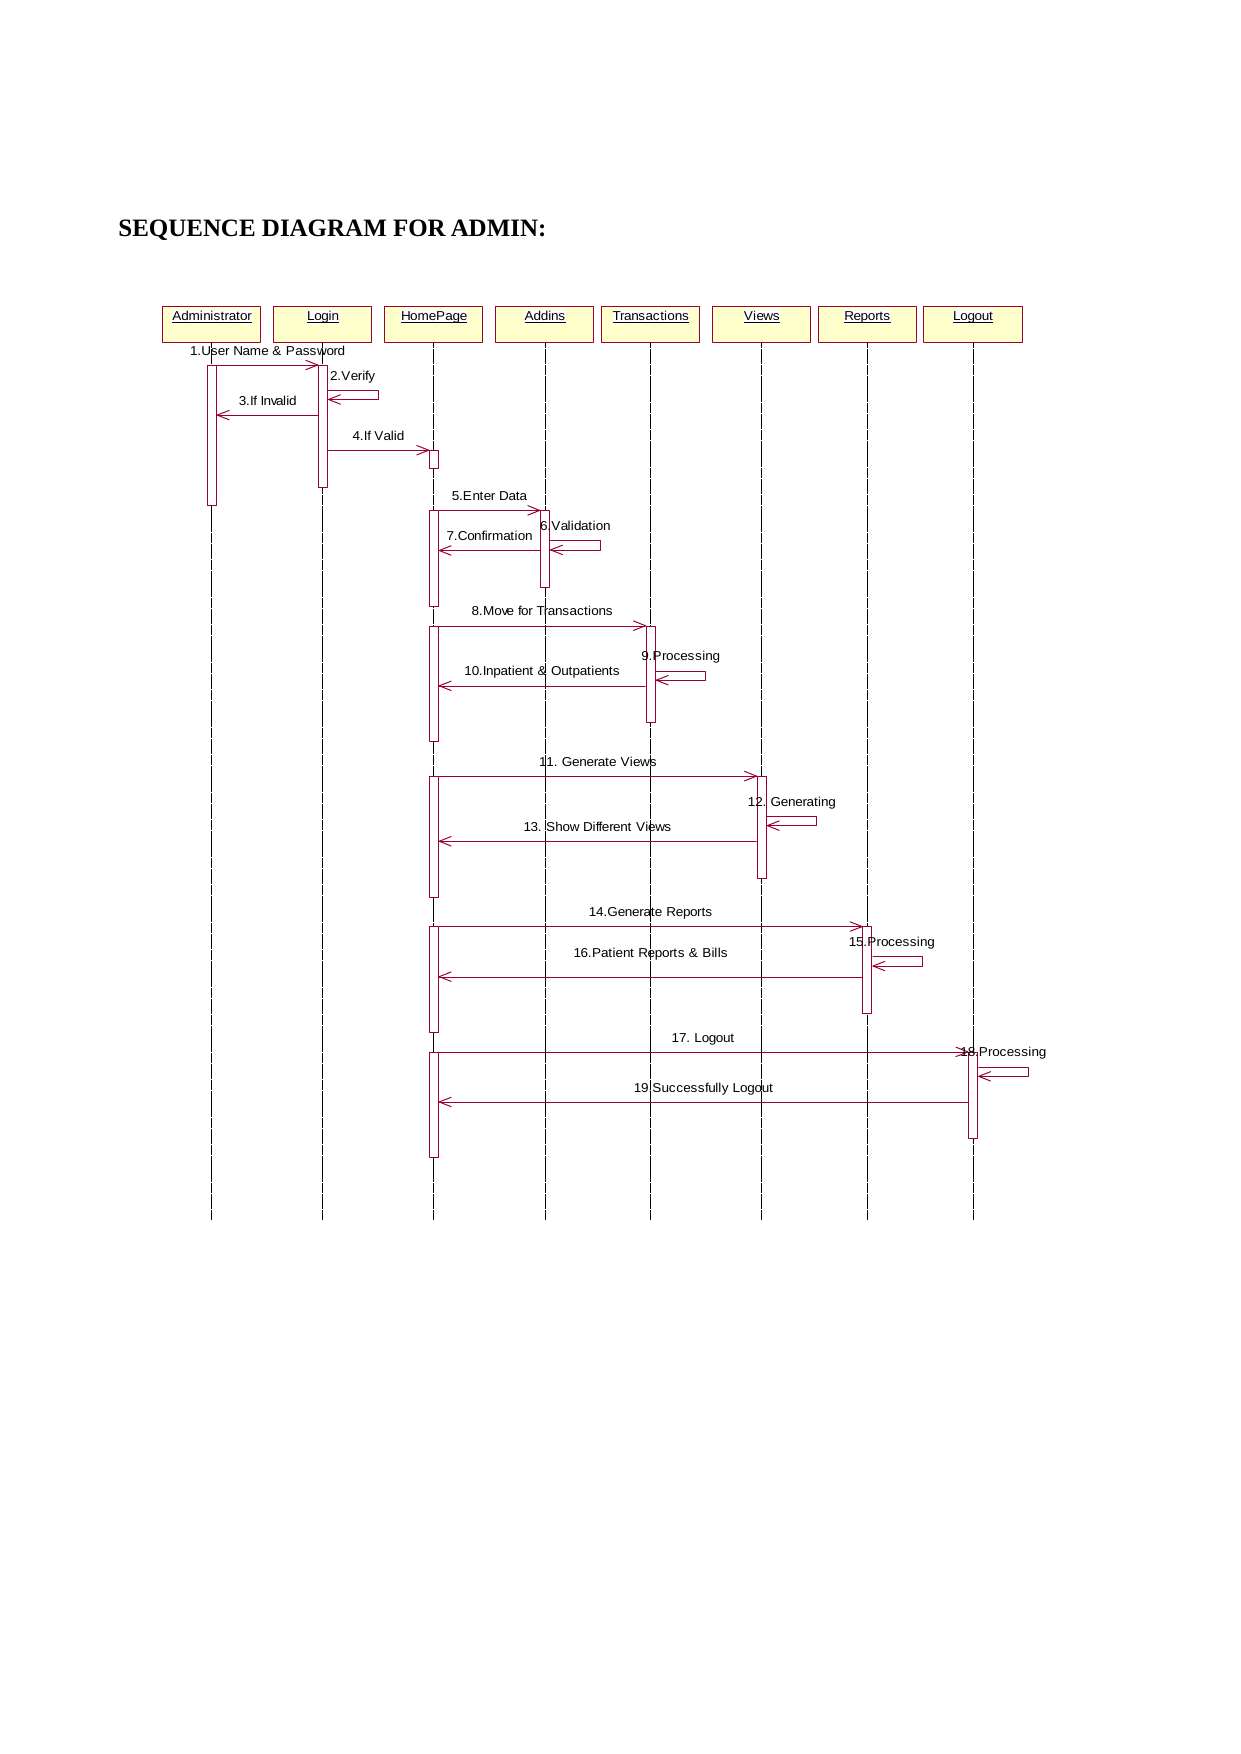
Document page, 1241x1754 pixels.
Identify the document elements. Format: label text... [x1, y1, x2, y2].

text SEQUENCE DIAGRAM FOR ADMIN: [118, 213, 1122, 242]
